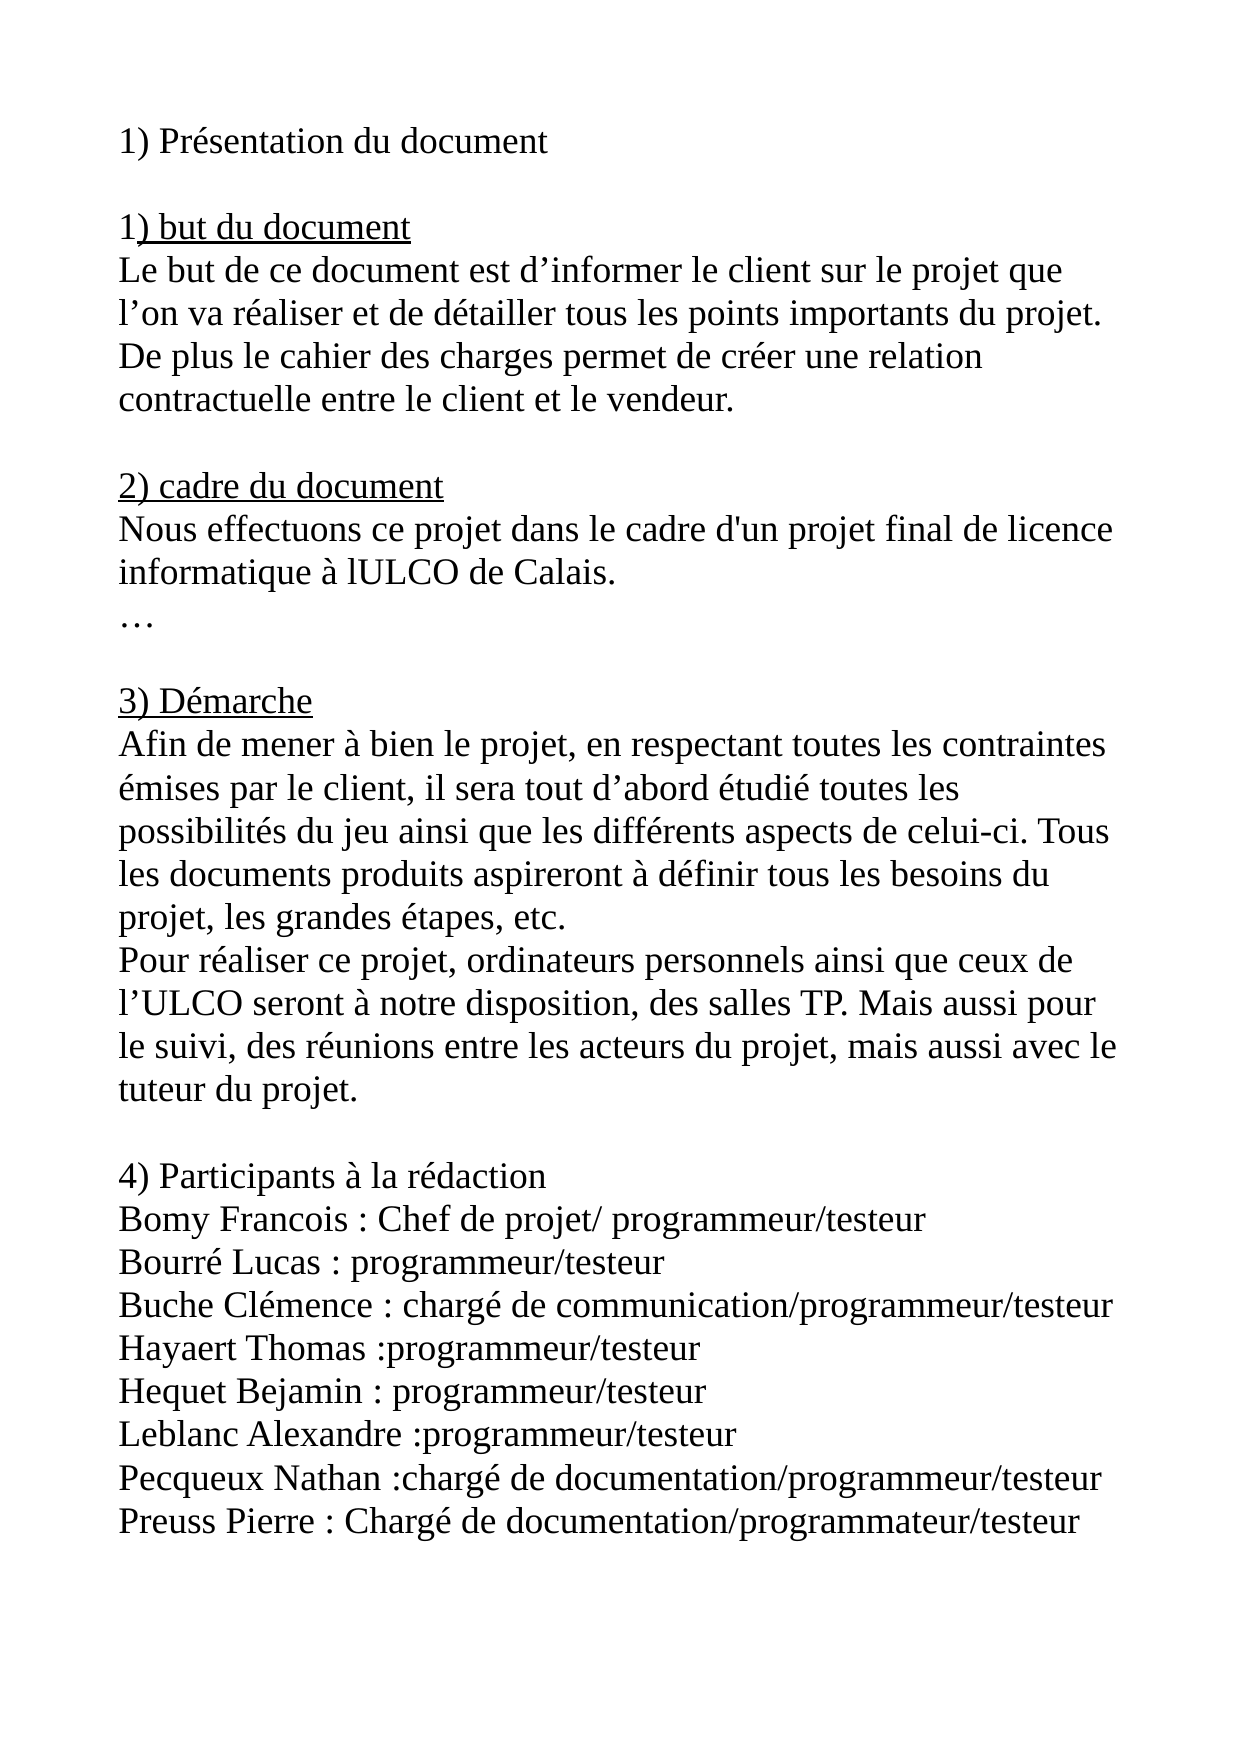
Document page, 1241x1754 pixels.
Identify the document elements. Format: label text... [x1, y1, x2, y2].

text Pecqueux Nathan :chargé de documentation/programmeur/testeur [118, 1455, 1122, 1498]
text 1) Présentation du document [118, 118, 1122, 161]
text 2) cadre du document [118, 463, 1122, 506]
text … [118, 592, 1122, 636]
text Leblanc Alexandre :programmeur/testeur [118, 1412, 1122, 1455]
text Nous effectuons ce projet dans le cadre d'un projet final de licence informatique à lULCO de Calais. [118, 506, 1122, 592]
text 1) but du document [118, 204, 1122, 247]
text 3) Démarche [118, 679, 1122, 722]
text Hayaert Thomas :programmeur/testeur [118, 1326, 1122, 1369]
text Le but de ce document est d’informer le client sur le projet que l’on va réaliser et de détailler tous les points importants du projet. De plus le cahier des charges permet de créer une relation contractuelle entre le client et le vendeur. [118, 247, 1122, 420]
text Bourré Lucas : programmeur/testeur [118, 1239, 1122, 1282]
text Bomy Francois : Chef de projet/ programmeur/testeur [118, 1196, 1122, 1239]
text Buche Clémence : chargé de communication/programmeur/testeur [118, 1282, 1122, 1326]
text Pour réaliser ce projet, ordinateurs personnels ainsi que ceux de l’ULCO seront à notre disposition, des salles TP. Mais aussi pour le suivi, des réunions entre les acteurs du projet, mais aussi avec le tuteur du projet. [118, 937, 1122, 1110]
text Preuss Pierre : Chargé de documentation/programmateur/testeur [118, 1498, 1122, 1541]
text Afin de mener à bien le projet, en respectant toutes les contraintes émises par le client, il sera tout d’abord étudié toutes les possibilités du jeu ainsi que les différents aspects de celui-ci. Tous les documents produits aspireront à définir tous les besoins du projet, les grandes étapes, etc. [118, 722, 1122, 937]
text 4) Participants à la rédaction [118, 1153, 1122, 1196]
text Hequet Bejamin : programmeur/testeur [118, 1369, 1122, 1412]
